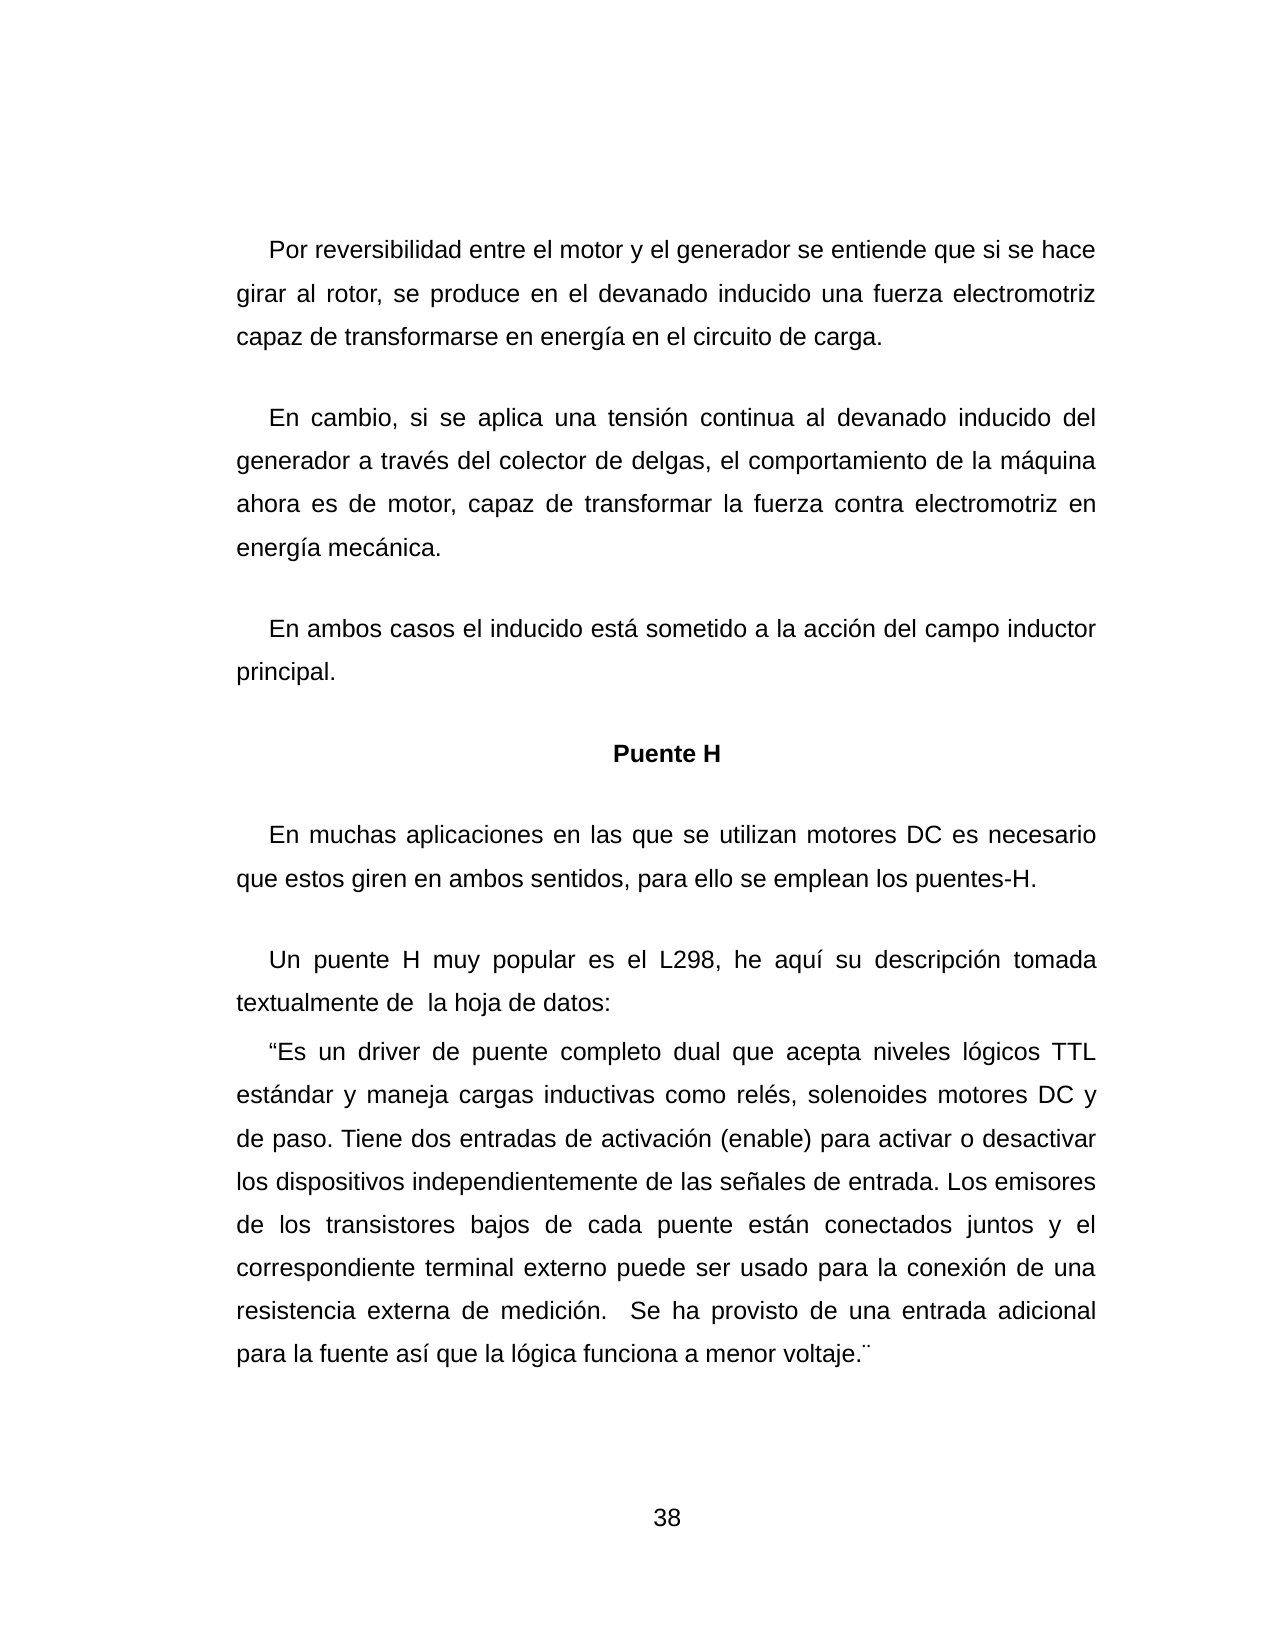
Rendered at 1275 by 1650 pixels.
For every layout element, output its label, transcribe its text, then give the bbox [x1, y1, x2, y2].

text En ambos casos el inducido está sometido a la acción del campo inductor principal. [236, 614, 1098, 686]
subtitle Puente H [236, 739, 1098, 768]
text Por reversibilidad entre el motor y el generador se entiende que si se hace girar al rotor, se produce en el devanado inducido una fuerza electromotriz capaz de transformarse en energía en el circuito de carga. [236, 235, 1098, 350]
text “Es un driver de puente completo dual que acepta niveles lógicos TTL estándar y maneja cargas inductivas como relés, solenoides motores DC y de paso. Tiene dos entradas de activación (enable) para activar o desactivar los dispositivos independientemente de las señales de entrada. Los emisores de los transistores bajos de cada puente están conectados juntos y el correspondiente terminal externo puede ser usado para la conexión de una resistencia externa de medición. Se ha provisto de una entrada adicional para la fuente así que la lógica funciona a menor voltaje.¨ [236, 1037, 1098, 1368]
text Un puente H muy popular es el L298, he aquí su descripción tomada textualmente de la hoja de datos: [236, 945, 1098, 1017]
text En muchas aplicaciones en las que se utilizan motores DC es necesario que estos giren en ambos sentidos, para ello se emplean los puentes-H. [236, 820, 1098, 892]
text En cambio, si se aplica una tensión continua al devanado inducido del generador a través del colector de delgas, el comportamiento de la máquina ahora es de motor, capaz de transformar la fuerza contra electromotriz en energía mecánica. [236, 403, 1098, 561]
